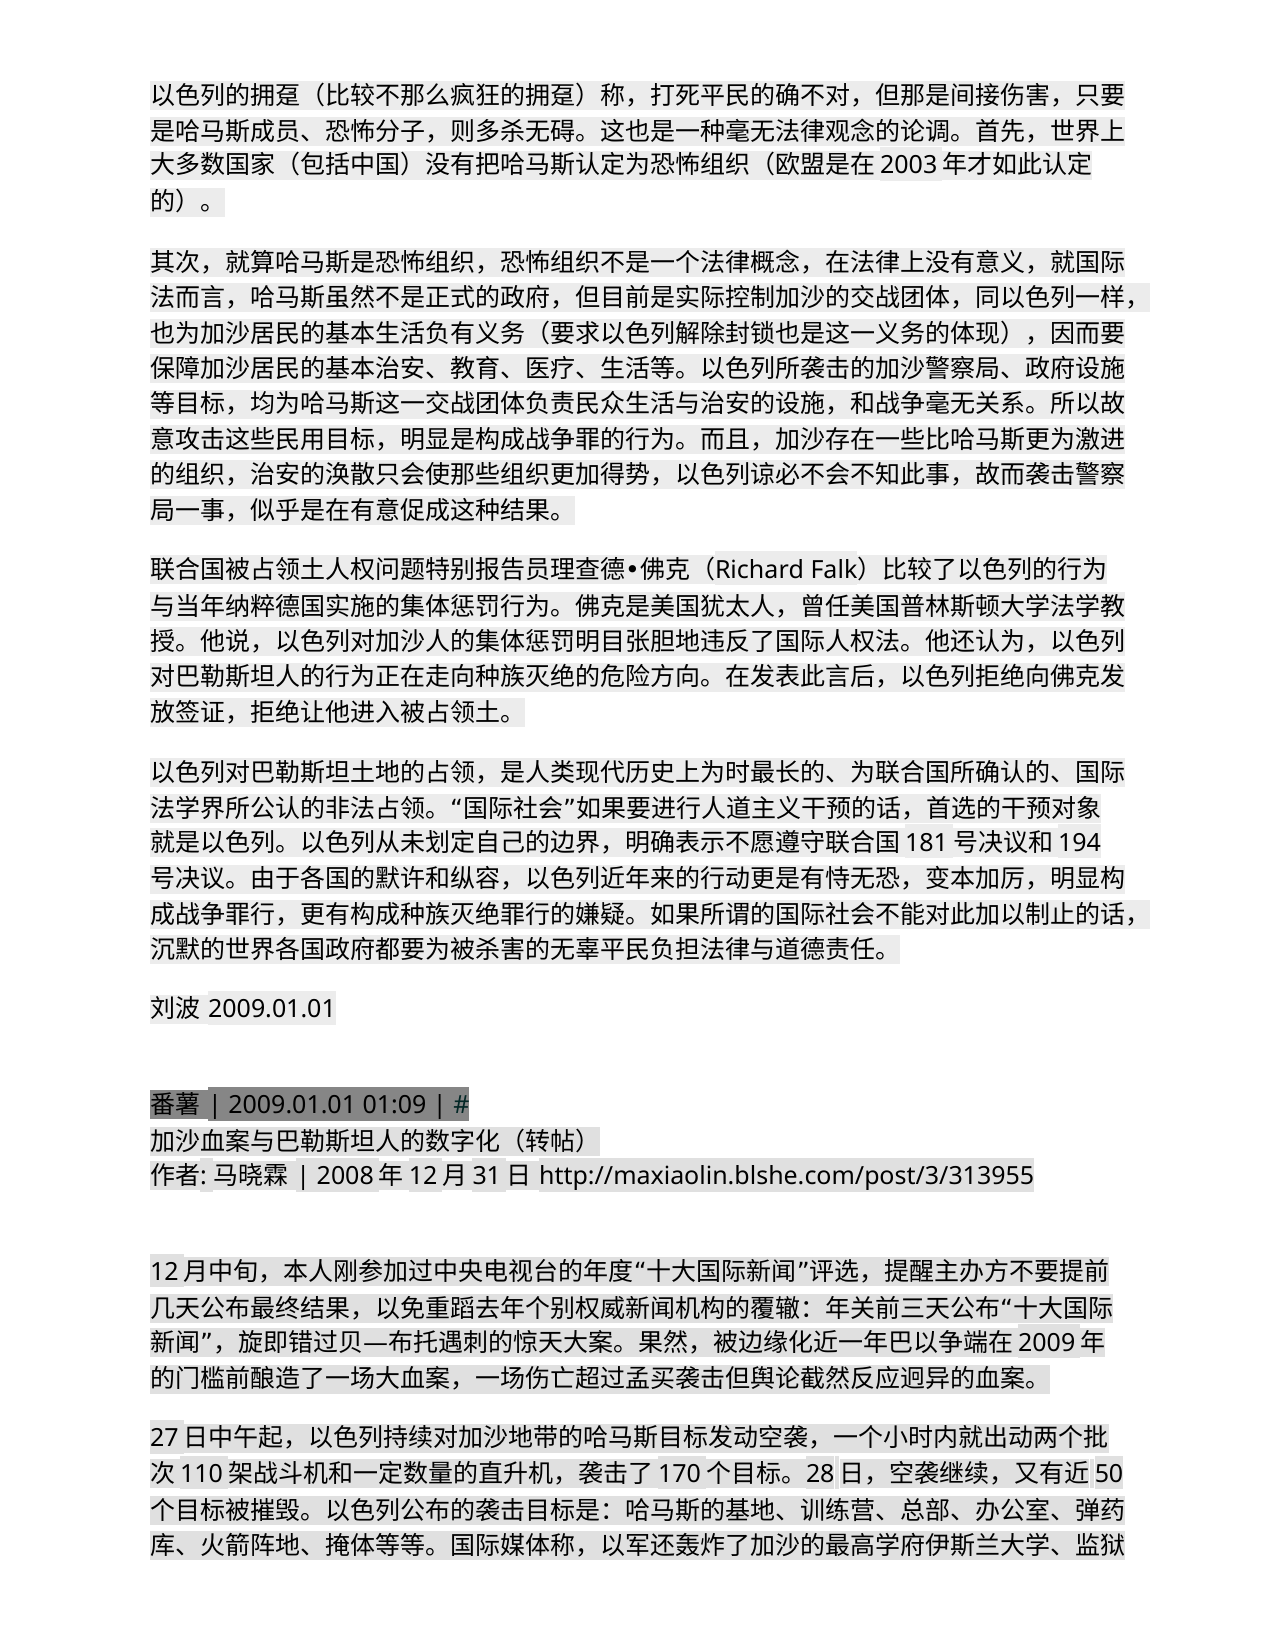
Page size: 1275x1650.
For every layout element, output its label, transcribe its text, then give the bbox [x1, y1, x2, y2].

text 12月中旬，本人刚参加过中央电视台的年度“十大国际新闻”评选，提醒主办方不要提前几天公布最终结果，以免重蹈去年个别权威新闻机构的覆辙：年关前三天公布“十大国际新闻”，旋即错过贝—布托遇刺的惊天大案。果然，被边缘化近一年巴以争端在2009年的门槛前酿造了一场大血案，一场伤亡超过孟买袭击但舆论截然反应迥异的血案。 [150, 1217, 1125, 1394]
text 刘波 2009.01.01 [150, 989, 1125, 1060]
text 联合国被占领土人权问题特别报告员理查德•佛克（Richard Falk）比较了以色列的行为与当年纳粹德国实施的集体惩罚行为。佛克是美国犹太人，曾任美国普林斯顿大学法学教授。他说，以色列对加沙人的集体惩罚明目张胆地违反了国际人权法。他还认为，以色列对巴勒斯坦人的行为正在走向种族灭绝的危险方向。在发表此言后，以色列拒绝向佛克发放签证，拒绝让他进入被占领土。 [150, 550, 1125, 727]
text 以色列的拥趸（比较不那么疯狂的拥趸）称，打死平民的确不对，但那是间接伤害，只要是哈马斯成员、恐怖分子，则多杀无碍。这也是一种毫无法律观念的论调。首先，世界上大多数国家（包括中国）没有把哈马斯认定为恐怖组织（欧盟是在2003年才如此认定的）。 [150, 75, 1125, 217]
text 27日中午起，以色列持续对加沙地带的哈马斯目标发动空袭，一个小时内就出动两个批次110架战斗机和一定数量的直升机，袭击了170个目标。28日，空袭继续，又有近50个目标被摧毁。以色列公布的袭击目标是：哈马斯的基地、训练营、总部、办公室、弹药库、火箭阵地、掩体等等。国际媒体称，以军还轰炸了加沙的最高学府伊斯兰大学、监狱 [150, 1419, 1125, 1560]
text 加沙血案与巴勒斯坦人的数字化（转帖） 作者: 马晓霖 | 2008年12月31日 http://maxiaolin.blshe.com/post/3/313955 [150, 1121, 1125, 1192]
text 以色列对巴勒斯坦土地的占领，是人类现代历史上为时最长的、为联合国所确认的、国际法学界所公认的非法占领。“国际社会”如果要进行人道主义干预的话，首选的干预对象就是以色列。以色列从未划定自己的边界，明确表示不愿遵守联合国181号决议和194号决议。由于各国的默许和纵容，以色列近年来的行动更是有恃无恐，变本加厉，明显构成战争罪行，更有构成种族灭绝罪行的嫌疑。如果所谓的国际社会不能对此加以制止的话，沉默的世界各国政府都要为被杀害的无辜平民负担法律与道德责任。 [150, 752, 1125, 964]
text 其次，就算哈马斯是恐怖组织，恐怖组织不是一个法律概念，在法律上没有意义，就国际法而言，哈马斯虽然不是正式的政府，但目前是实际控制加沙的交战团体，同以色列一样，也为加沙居民的基本生活负有义务（要求以色列解除封锁也是这一义务的体现），因而要保障加沙居民的基本治安、教育、医疗、生活等。以色列所袭击的加沙警察局、政府设施等目标，均为哈马斯这一交战团体负责民众生活与治安的设施，和战争毫无关系。所以故意攻击这些民用目标，明显是构成战争罪的行为。而且，加沙存在一些比哈马斯更为激进的组织，治安的涣散只会使那些组织更加得势，以色列谅必不会不知此事，故而袭击警察局一事，似乎是在有意促成这种结果。 [150, 242, 1125, 525]
text 番薯 | 2009.01.01 01:09 | # [150, 1085, 1125, 1121]
